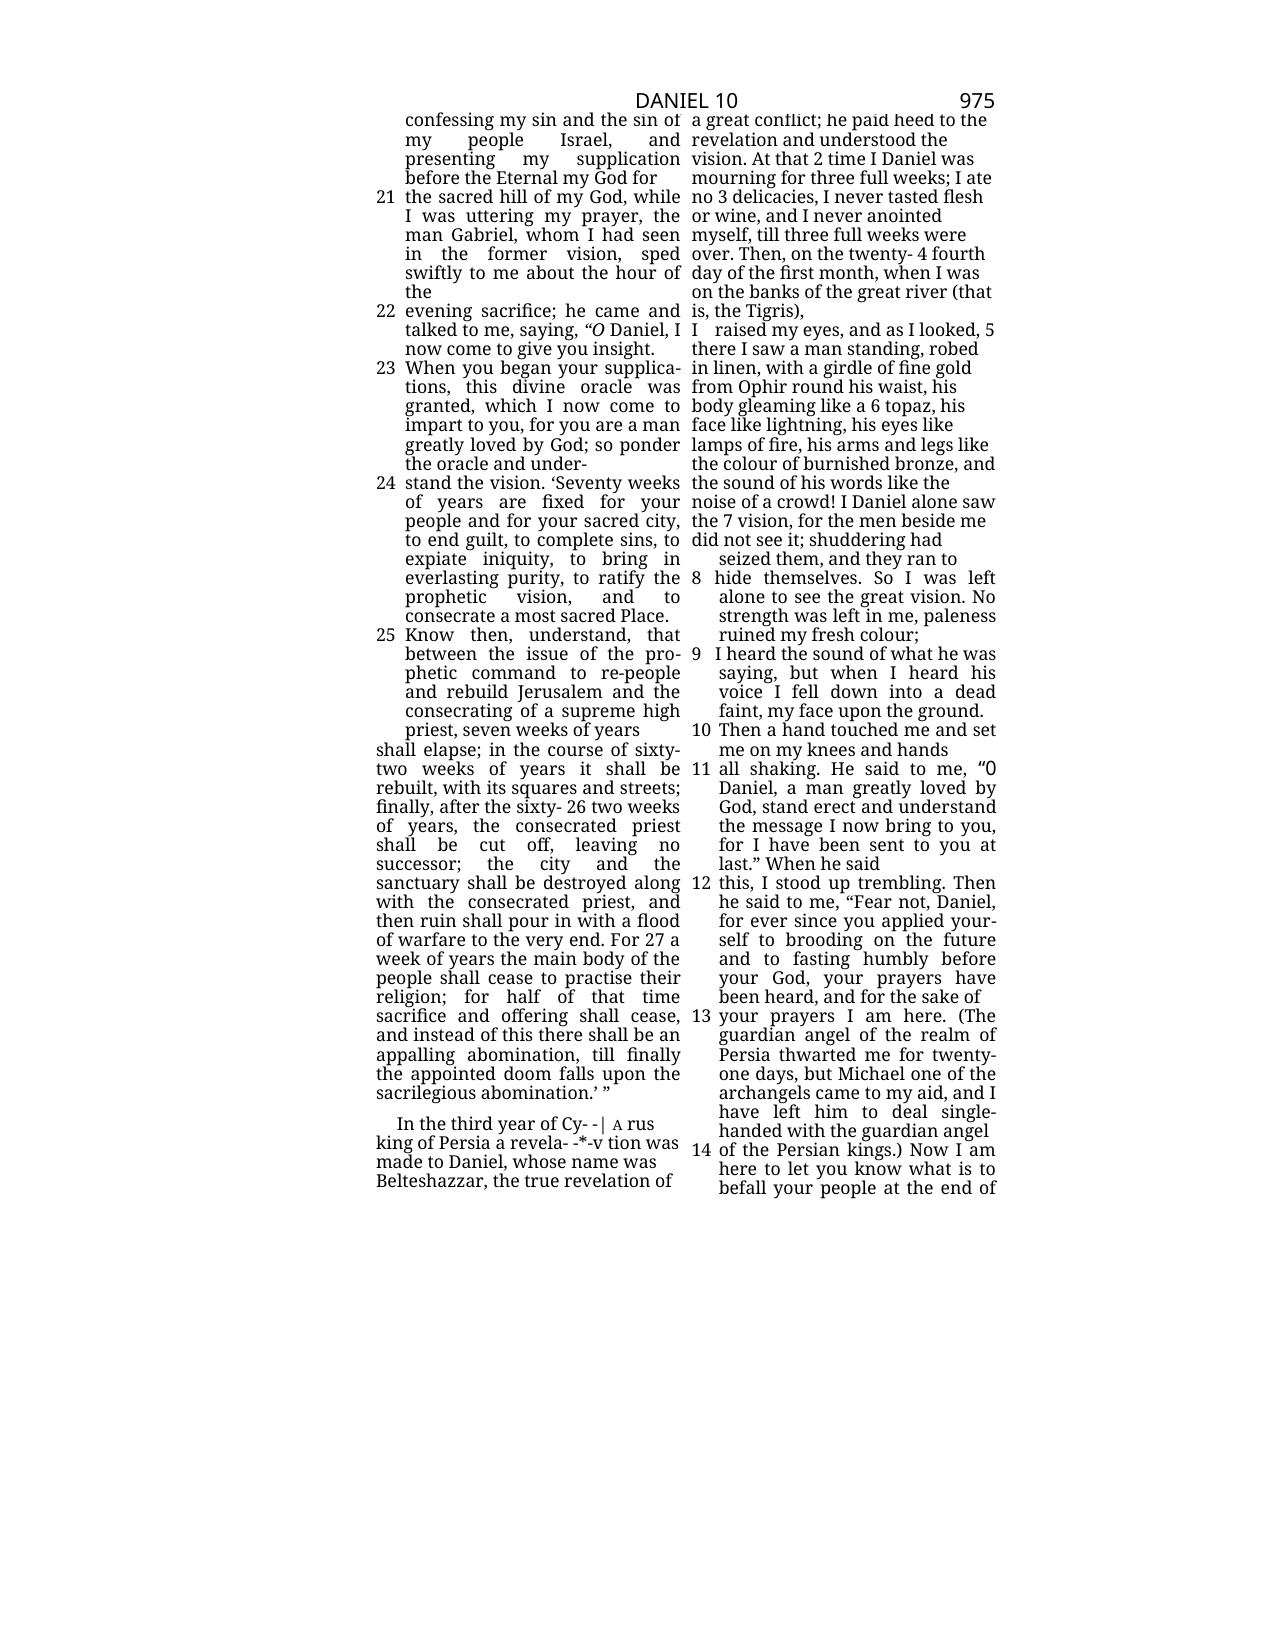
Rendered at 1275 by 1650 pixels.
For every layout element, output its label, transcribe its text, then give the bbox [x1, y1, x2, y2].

text a great conflict; he paid heed to the revelation and understood the vision. At that 2 time I Daniel was mourning for three full weeks; I ate no 3 delicacies, I never tasted flesh or wine, and I never anointed myself, till three full weeks were over. Then, on the twenty- 4 fourth day of the first month, when I was on the banks of the great river (that is, the Tigris), [691, 112, 996, 321]
list your prayers I am here. (The guardian angel of the realm of Persia thwarted me for twenty- one days, but Michael one of the archangels came to my aid, and I have left him to deal single- handed with the guardian angel [691, 1008, 996, 1141]
list stand the vision. ‘Seventy weeks of years are fixed for your people and for your sacred city, to end guilt, to complete sins, to expiate iniquity, to bring in everlasting purity, to ratify the prophetic vision, and to consecrate a most sacred Place. [376, 474, 681, 626]
list evening sacrifice; he came and talked to me, saying, “O Daniel, I now come to give you insight. [376, 302, 681, 359]
text In the third year of Cy- -| a rus king of Persia a revela- -*-v tion was made to Daniel, whose name was Belteshazzar, the true revelation of [376, 1115, 681, 1192]
list raised my eyes, and as I looked, 5 there I saw a man standing, robed in linen, with a girdle of fine gold from Ophir round his waist, his body gleaming like a 6 topaz, his face like lightning, his eyes like lamps of fire, his arms and legs like the colour of burnished bronze, and the sound of his words like the noise of a crowd! I Daniel alone saw the 7 vision, for the men beside me did not see it; shuddering had [691, 321, 996, 550]
list all shaking. He said to me, “0 Daniel, a man greatly loved by God, stand erect and under­stand the message I now bring to you, for I have been sent to you at last.” When he said [691, 760, 996, 874]
list I heard the sound of what he was saying, but when I heard his voice I fell down into a dead faint, my face upon the ground. [691, 645, 996, 722]
list confessing my sin and the sin of my people Israel, and presenting my supplication before the Eternal my God for [376, 112, 681, 188]
list Then a hand touched me and set me on my knees and hands [691, 722, 996, 760]
text seized them, and they ran to [718, 550, 996, 569]
list the sacred hill of my God, while I was uttering my prayer, the man Gabriel, whom I had seen in the former vision, sped swiftly to me about the hour of the [376, 188, 681, 302]
list hide themselves. So I was left alone to see the great vision. No strength was left in me, paleness ruined my fresh colour; [691, 569, 996, 645]
list Know then, understand, that between the issue of the pro­phetic command to re-people and rebuild Jerusalem and the consecrating of a supreme high priest, seven weeks of years [376, 626, 681, 741]
list When you began your supplica­tions, this divine oracle was granted, which I now come to impart to you, for you are a man greatly loved by God; so ponder the oracle and under- [376, 359, 681, 474]
list of the Persian kings.) Now I am here to let you know what is to befall your people at the end of [691, 1141, 996, 1198]
text shall elapse; in the course of sixty-two weeks of years it shall be rebuilt, with its squares and streets; finally, after the sixty- 26 two weeks of years, the conse­crated priest shall be cut off, leaving no successor; the city and the sanctuary shall be de­stroyed along with the conse­crated priest, and then ruin shall pour in with a flood of warfare to the very end. For 27 a week of years the main body of the people shall cease to prac­tise their religion; for half of that time sacrifice and offering shall cease, and instead of this there shall be an appalling abomina­tion, till finally the appointed doom falls upon the sacrilegious abomination.’ ” [376, 741, 681, 1103]
list this, I stood up trembling. Then he said to me, “Fear not, Daniel, for ever since you applied your­self to brooding on the future and to fasting humbly before your God, your prayers have been heard, and for the sake of [691, 874, 996, 1008]
